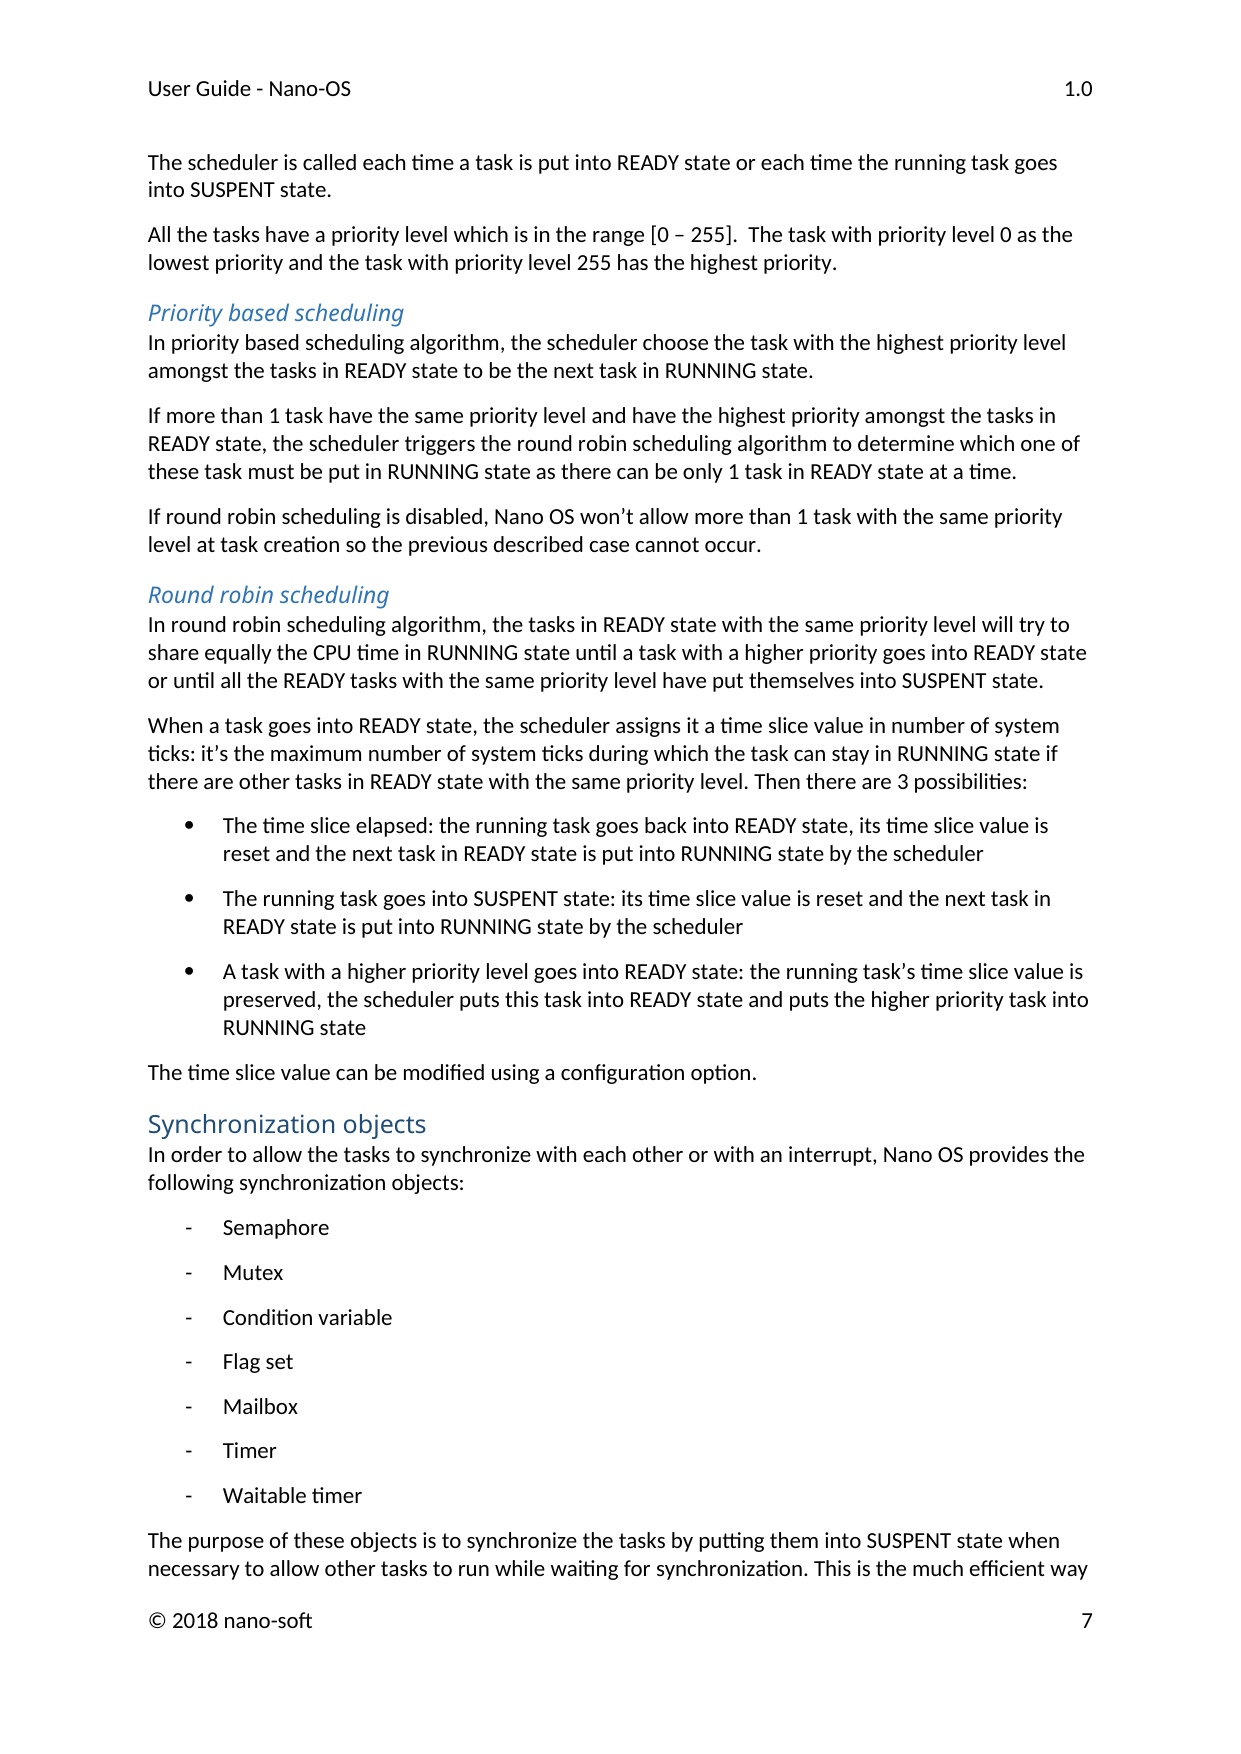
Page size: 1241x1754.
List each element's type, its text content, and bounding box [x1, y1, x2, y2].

text The time slice value can be modified using a configuration option. [148, 1058, 1093, 1086]
text The scheduler is called each time a task is put into READY state or each time the running task goes into SUSPENT state. [148, 148, 1093, 204]
text In round robin scheduling algorithm, the tasks in READY state with the same priority level will try to share equally the CPU time in RUNNING state until a task with a higher priority goes into READY state or until all the READY tasks with the same priority level have put themselves into SUSPENT state. [148, 610, 1093, 694]
list Mutex [185, 1258, 1093, 1286]
text The purpose of these objects is to synchronize the tasks by putting them into SUSPENT state when necessary to allow other tasks to run while waiting for synchronization. This is the much efficient way [148, 1526, 1093, 1582]
text All the tasks have a priority level which is in the range [0 – 255]. The task with priority level 0 as the lowest priority and the task with priority level 255 has the highest priority. [148, 220, 1093, 276]
list The time slice elapsed: the running task goes back into READY state, its time slice value is reset and the next task in READY state is put into RUNNING state by the scheduler [185, 811, 1093, 867]
text If round robin scheduling is disabled, Nano OS won’t allow more than 1 task with the same priority level at task creation so the previous described case cannot occur. [148, 502, 1093, 558]
list Flag set [185, 1347, 1093, 1375]
list The running task goes into SUSPENT state: its time slice value is reset and the next task in READY state is put into RUNNING state by the scheduler [185, 884, 1093, 940]
list A task with a higher priority level goes into READY state: the running task’s time slice value is preserved, the scheduler puts this task into READY state and puts the higher priority task into RUNNING state [185, 957, 1093, 1041]
list Waitable timer [185, 1481, 1093, 1509]
subtitle Priority based scheduling [148, 297, 1093, 328]
subtitle Round robin scheduling [148, 579, 1093, 610]
text When a task goes into READY state, the scheduler assigns it a time slice value in number of system ticks: it’s the maximum number of system ticks during which the task can stay in RUNNING state if there are other tasks in READY state with the same priority level. Then there are 3 possibilities: [148, 711, 1093, 795]
text In priority based scheduling algorithm, the scheduler choose the task with the highest priority level amongst the tasks in READY state to be the next task in RUNNING state. [148, 328, 1093, 384]
text In order to allow the tasks to synchronize with each other or with an interrupt, Nano OS provides the following synchronization objects: [148, 1141, 1093, 1197]
list Mailbox [185, 1392, 1093, 1420]
list Semaphore [185, 1213, 1093, 1241]
list Timer [185, 1437, 1093, 1465]
text If more than 1 task have the same priority level and have the highest priority amongst the tasks in READY state, the scheduler triggers the round robin scheduling algorithm to determine which one of these task must be put in RUNNING state as there can be only 1 task in READY state at a time. [148, 401, 1093, 485]
subtitle Synchronization objects [148, 1106, 1093, 1141]
list Condition variable [185, 1303, 1093, 1331]
